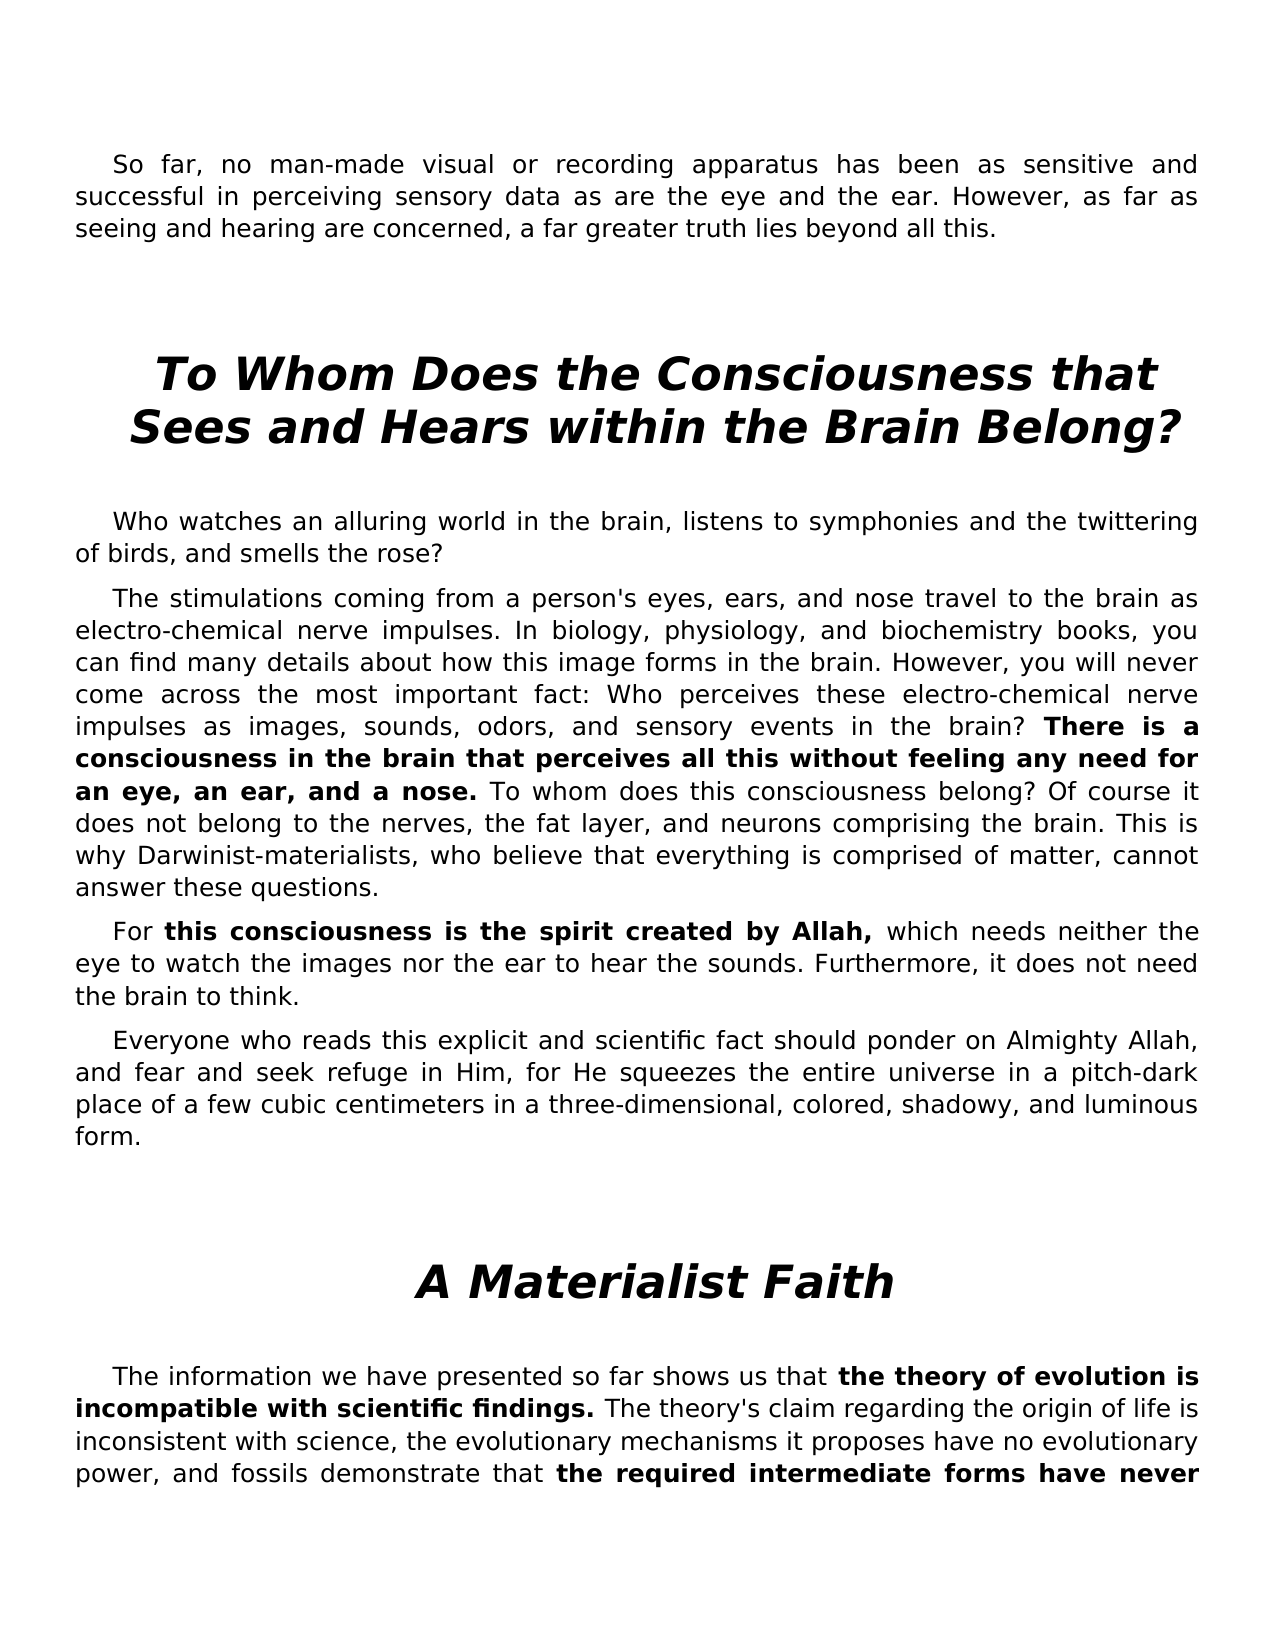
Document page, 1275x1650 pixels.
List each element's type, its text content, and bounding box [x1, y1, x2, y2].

text The stimulations coming from a person's eyes, ears, and nose travel to the brain as electro-chemical nerve impulses. In biology, physiology, and biochemistry books, you can find many details about how this image forms in the brain. However, you will never come across the most important fact: Who perceives these electro-chemical nerve impulses as images, sounds, odors, and sensory events in the brain? There is a consciousness in the brain that perceives all this without feeling any need for an eye, an ear, and a nose. To whom does this consciousness belong? Of course it does not belong to the nerves, the fat layer, and neurons comprising the brain. This is why Darwinist-materialists, who believe that everything is comprised of matter, cannot answer these questions. [75, 584, 1200, 902]
text The information we have presented so far shows us that the theory of evolution is incompatible with scientific findings. The theory's claim regarding the origin of life is inconsistent with science, the evolutionary mechanisms it proposes have no evolutionary power, and fossils demonstrate that the required intermediate forms have never [75, 1362, 1200, 1488]
subtitle To Whom Does the Consciousness that Sees and Hears within the Brain Belong? [112, 348, 1200, 454]
text Everyone who reads this explicit and scientific fact should ponder on Almighty Allah, and fear and seek refuge in Him, for He squeezes the entire universe in a pitch-dark place of a few cubic centimeters in a three-dimensional, colored, shadowy, and luminous form. [75, 1026, 1200, 1152]
text So far, no man-made visual or recording apparatus has been as sensitive and successful in perceiving sensory data as are the eye and the ear. However, as far as seeing and hearing are concerned, a far greater truth lies beyond all this. [75, 150, 1200, 243]
text Who watches an alluring world in the brain, listens to symphonies and the twittering of birds, and smells the rose? [75, 507, 1200, 569]
subtitle A Materialist Faith [112, 1256, 1200, 1309]
text For this consciousness is the spirit created by Allah, which needs neither the eye to watch the images nor the ear to hear the sounds. Furthermore, it does not need the brain to think. [75, 917, 1200, 1011]
